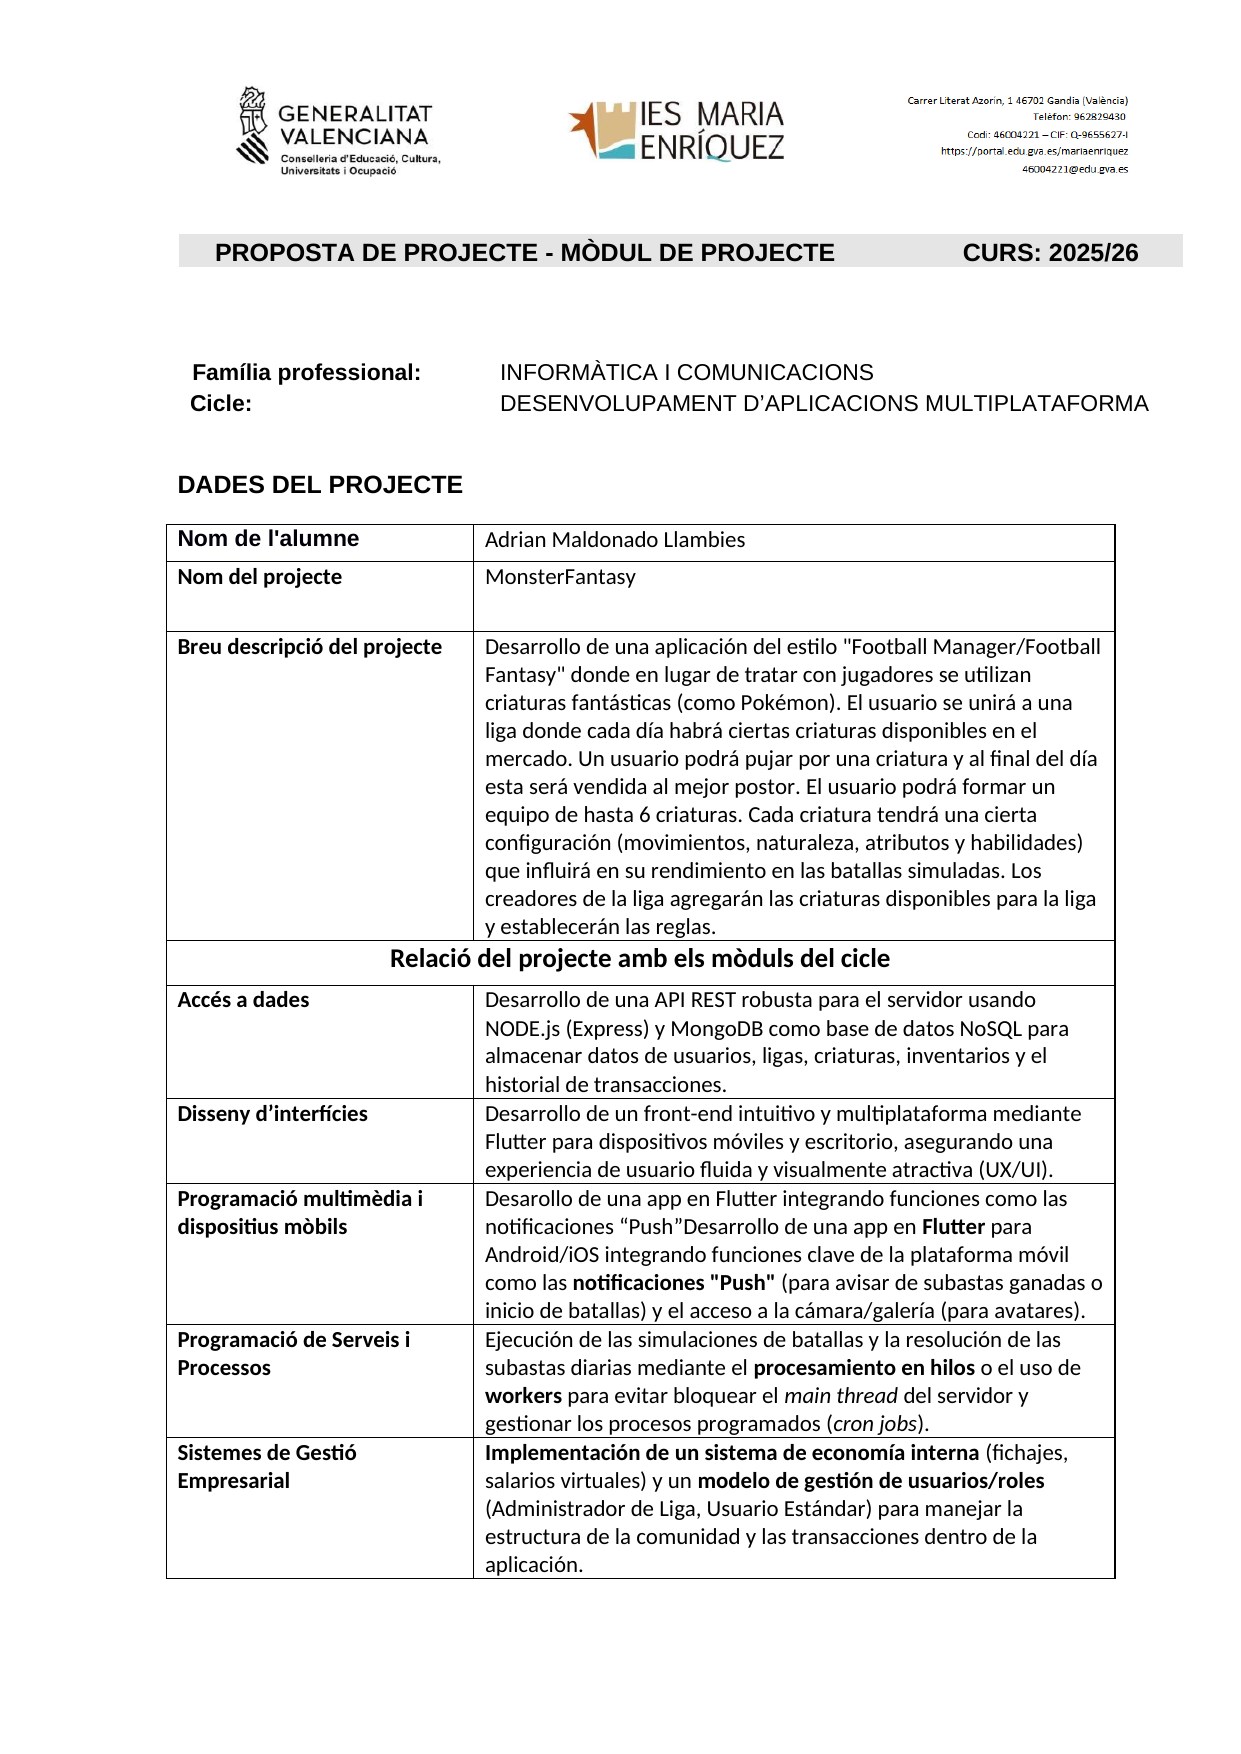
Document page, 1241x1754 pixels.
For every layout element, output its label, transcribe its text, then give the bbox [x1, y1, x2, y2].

table_cell DESENVOLUPAMENT D’APLICACIONS MULTIPLATAFORMA [483, 385, 1183, 417]
picture [200, 73, 1132, 213]
table_cell Breu descripció del projecte [167, 632, 473, 940]
table_cell Desarrollo de un front-end intuitivo y multiplataforma mediante Flutter para dispositivos móviles y escritorio, asegurando una experiencia de usuario fluida y visualmente atractiva (UX/UI). [474, 1099, 1114, 1183]
table_cell Nom del projecte [167, 562, 473, 631]
table_cell Desarrollo de una aplicación del estilo "Football Manager/Football Fantasy" donde en lugar de tratar con jugadores se utilizan criaturas fantásticas (como Pokémon). El usuario se unirá a una liga donde cada día habrá ciertas criaturas disponibles en el mercado. Un usuario podrá pujar por una criatura y al final del día esta será vendida al mejor postor. El usuario podrá formar un equipo de hasta 6 criaturas. Cada criatura tendrá una cierta configuración (movimientos, naturaleza, atributos y habilidades) que influirá en su rendimiento en las batallas simuladas. Los creadores de la liga agregarán las criaturas disponibles para la liga y establecerán las reglas. [474, 632, 1114, 940]
table_header [954, 295, 1183, 385]
table_header Família professional: [179, 295, 483, 385]
table_cell Desarollo de una app en Flutter integrando funciones como las notificaciones “Push”Desarrollo de una app en Flutter para Android/iOS integrando funciones clave de la plataforma móvil como las notificaciones "Push" (para avisar de subastas ganadas o inicio de batallas) y el acceso a la cámara/galería (para avatares). [474, 1184, 1114, 1324]
table_cell Programació de Serveis i Processos [167, 1325, 473, 1437]
table_cell Cicle: [179, 385, 483, 417]
text DADES DEL PROJECTE [177, 471, 1063, 499]
table_cell MonsterFantasy [474, 562, 1114, 631]
table_cell Relació del projecte amb els mòduls del cicle [167, 941, 1114, 984]
table_cell Desarrollo de una API REST robusta para el servidor usando NODE.js (Express) y MongoDB como base de datos NoSQL para almacenar datos de usuarios, ligas, criaturas, inventarios y el historial de transacciones. [474, 986, 1114, 1098]
table_cell Accés a dades [167, 986, 473, 1098]
table_cell Programació multimèdia i dispositius mòbils [167, 1184, 473, 1324]
table_cell Ejecución de las simulaciones de batallas y la resolución de las subastas diarias mediante el procesamiento en hilos o el uso de workers para evitar bloquear el main thread del servidor y gestionar los procesos programados (cron jobs). [474, 1325, 1114, 1437]
table_cell Disseny d’interfícies [167, 1099, 473, 1183]
table_header Nom de l'alumne [167, 525, 473, 561]
table_cell Implementación de un sistema de economía interna (fichajes, salarios virtuales) y un modelo de gestión de usuarios/roles (Administrador de Liga, Usuario Estándar) para manejar la estructura de la comunidad y las transacciones dentro de la aplicación. [474, 1438, 1114, 1578]
table_cell Sistemes de Gestió Empresarial [167, 1438, 473, 1578]
table_header INFORMÀTICA I COMUNICACIONS [483, 295, 954, 385]
table_header Adrian Maldonado Llambies [474, 525, 1114, 561]
